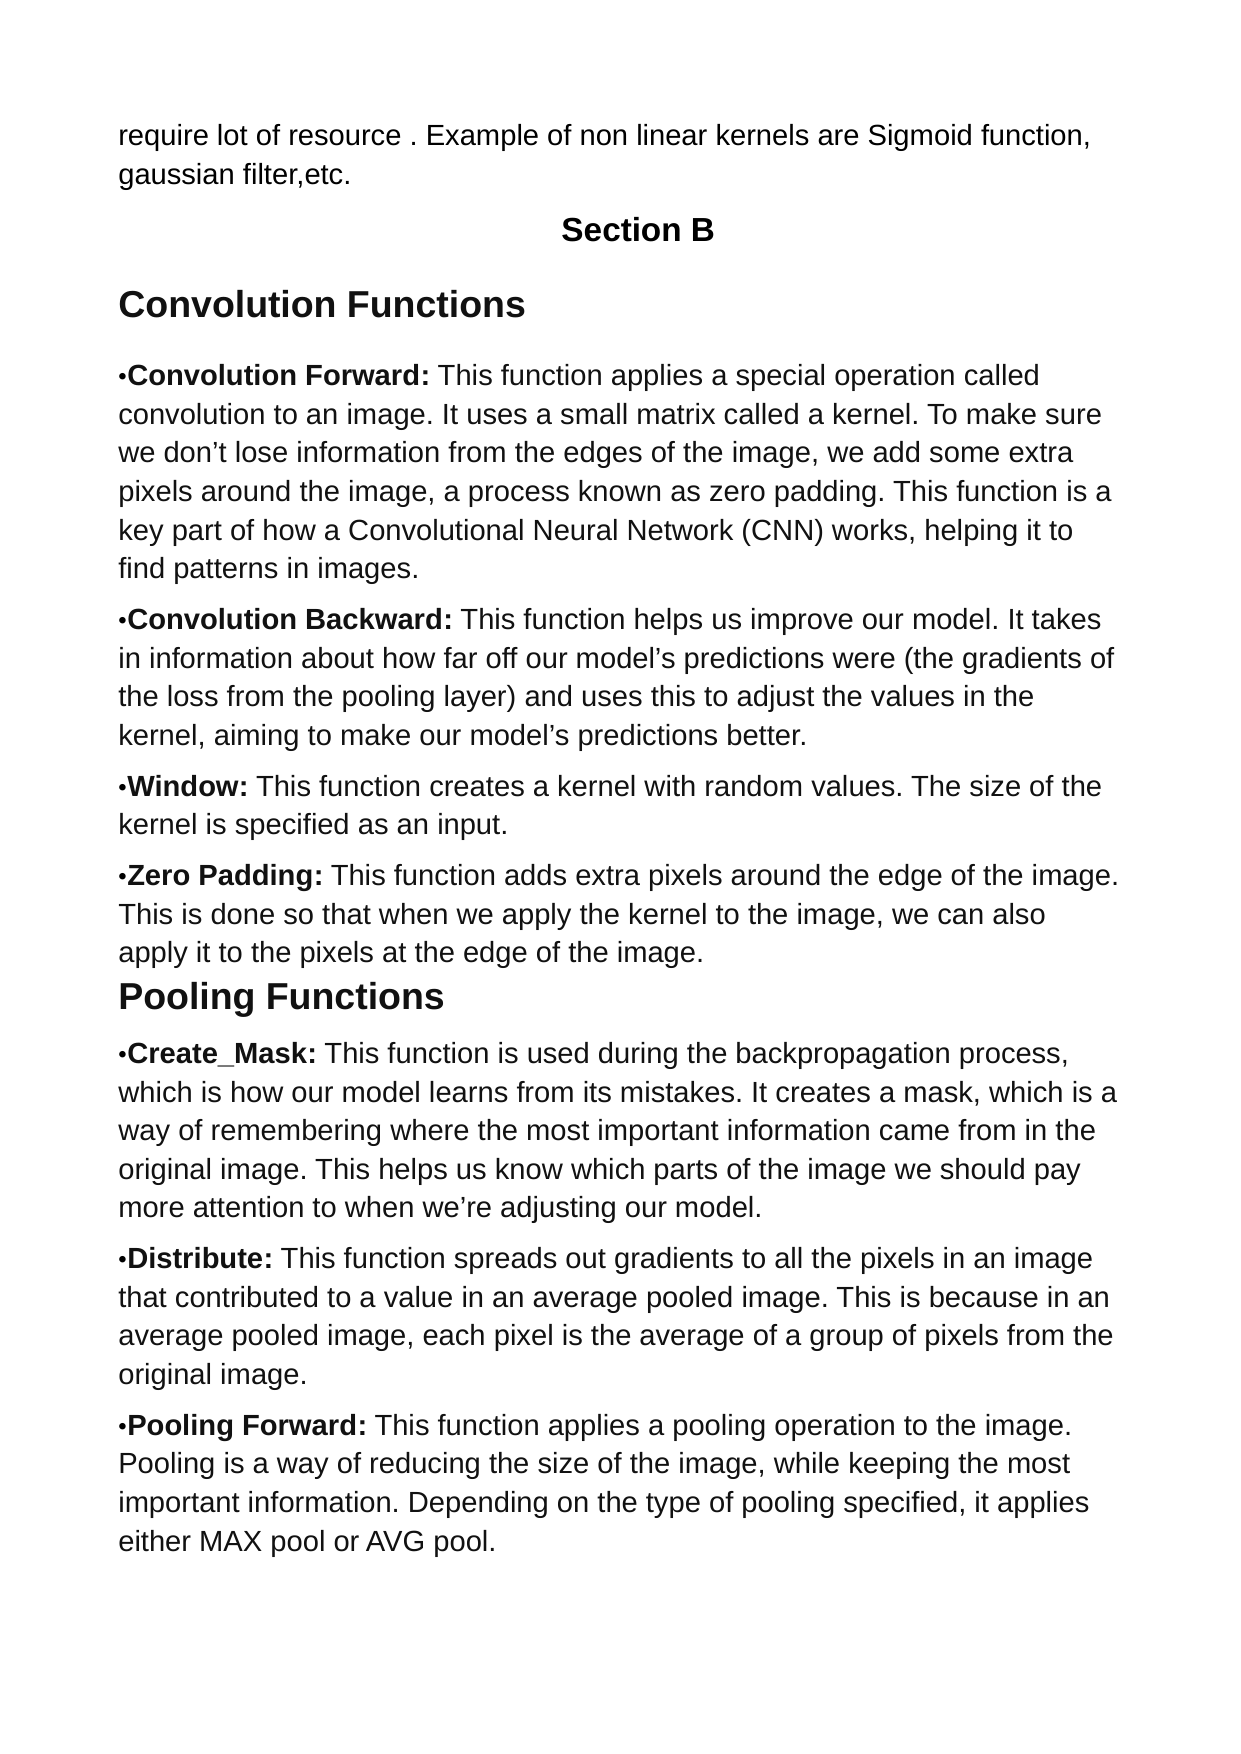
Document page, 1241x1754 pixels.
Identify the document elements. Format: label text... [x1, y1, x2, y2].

list Window: This function creates a kernel with random values. The size of the kernel is specified as an input. [118, 769, 1122, 841]
list Pooling Functions [118, 974, 1122, 1017]
list Create_Mask: This function is used during the backpropagation process, which is how our model learns from its mistakes. It creates a mask, which is a way of remembering where the most important information came from in the original image. This helps us know which parts of the image we should pay more attention to when we’re adjusting our model. [118, 1036, 1122, 1224]
list Convolution Backward: This function helps us improve our model. It takes in information about how far off our model’s predictions were (the gradients of the loss from the pooling layer) and uses this to adjust the values in the kernel, aiming to make our model’s predictions better. [118, 602, 1122, 751]
list Zero Padding: This function adds extra pixels around the edge of the image. This is done so that when we apply the kernel to the image, we can also apply it to the pixels at the edge of the image. [118, 858, 1122, 969]
list Convolution Forward: This function applies a special operation called convolution to an image. It uses a small matrix called a kernel. To make sure we don’t lose information from the edges of the image, we add some extra pixels around the image, a process known as zero padding. This function is a key part of how a Convolutional Neural Network (CNN) works, helping it to find patterns in images. [118, 358, 1122, 585]
text Convolution Functions [118, 282, 1122, 325]
text Section B [118, 210, 1122, 248]
list Distribute: This function spreads out gradients to all the pixels in an image that contributed to a value in an average pooled image. This is because in an average pooled image, each pixel is the average of a group of pixels from the original image. [118, 1241, 1122, 1391]
text require lot of resource . Example of non linear kernels are Sigmoid function, gaussian filter,etc. [118, 118, 1122, 190]
list Pooling Forward: This function applies a pooling operation to the image. Pooling is a way of reducing the size of the image, while keeping the most important information. Depending on the type of pooling specified, it applies either MAX pool or AVG pool. [118, 1408, 1122, 1557]
